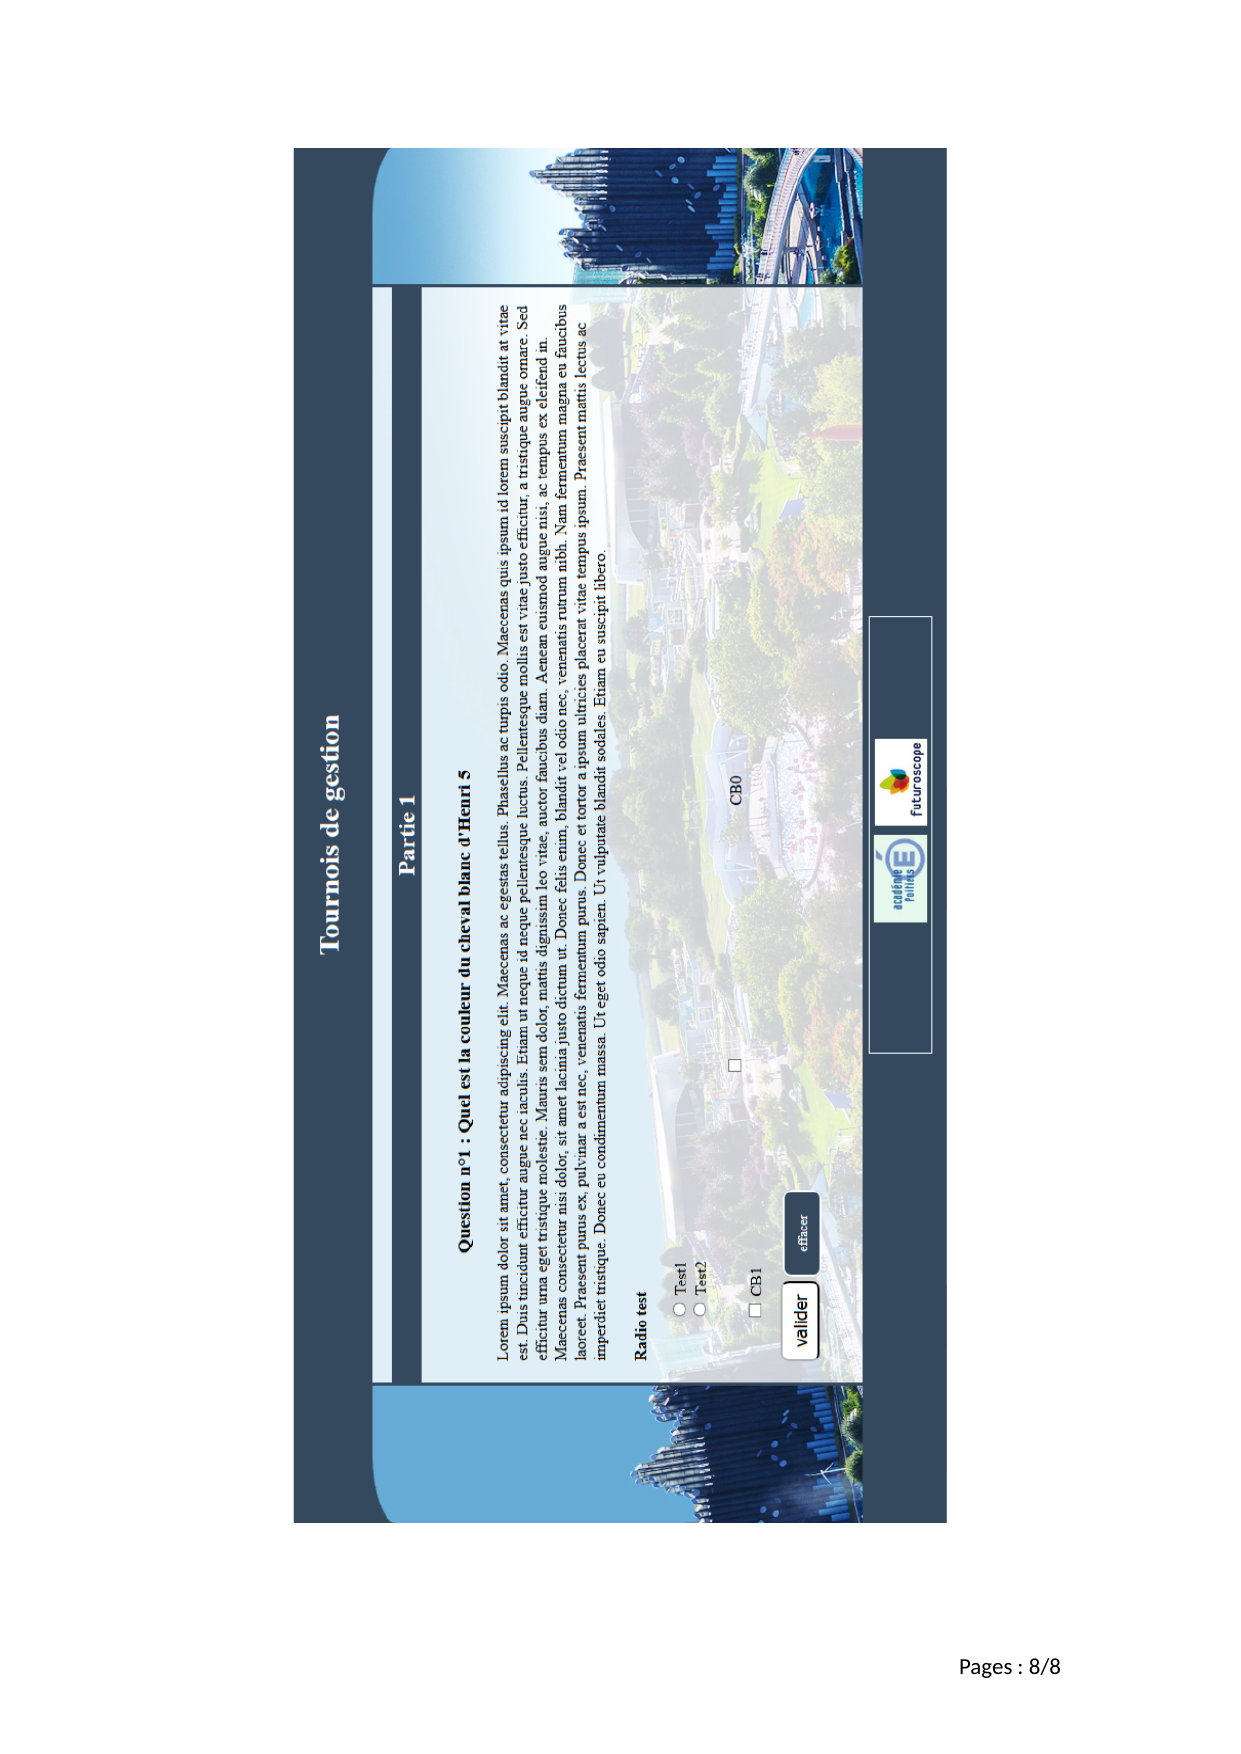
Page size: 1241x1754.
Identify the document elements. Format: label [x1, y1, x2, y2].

picture [294, 149, 947, 1522]
